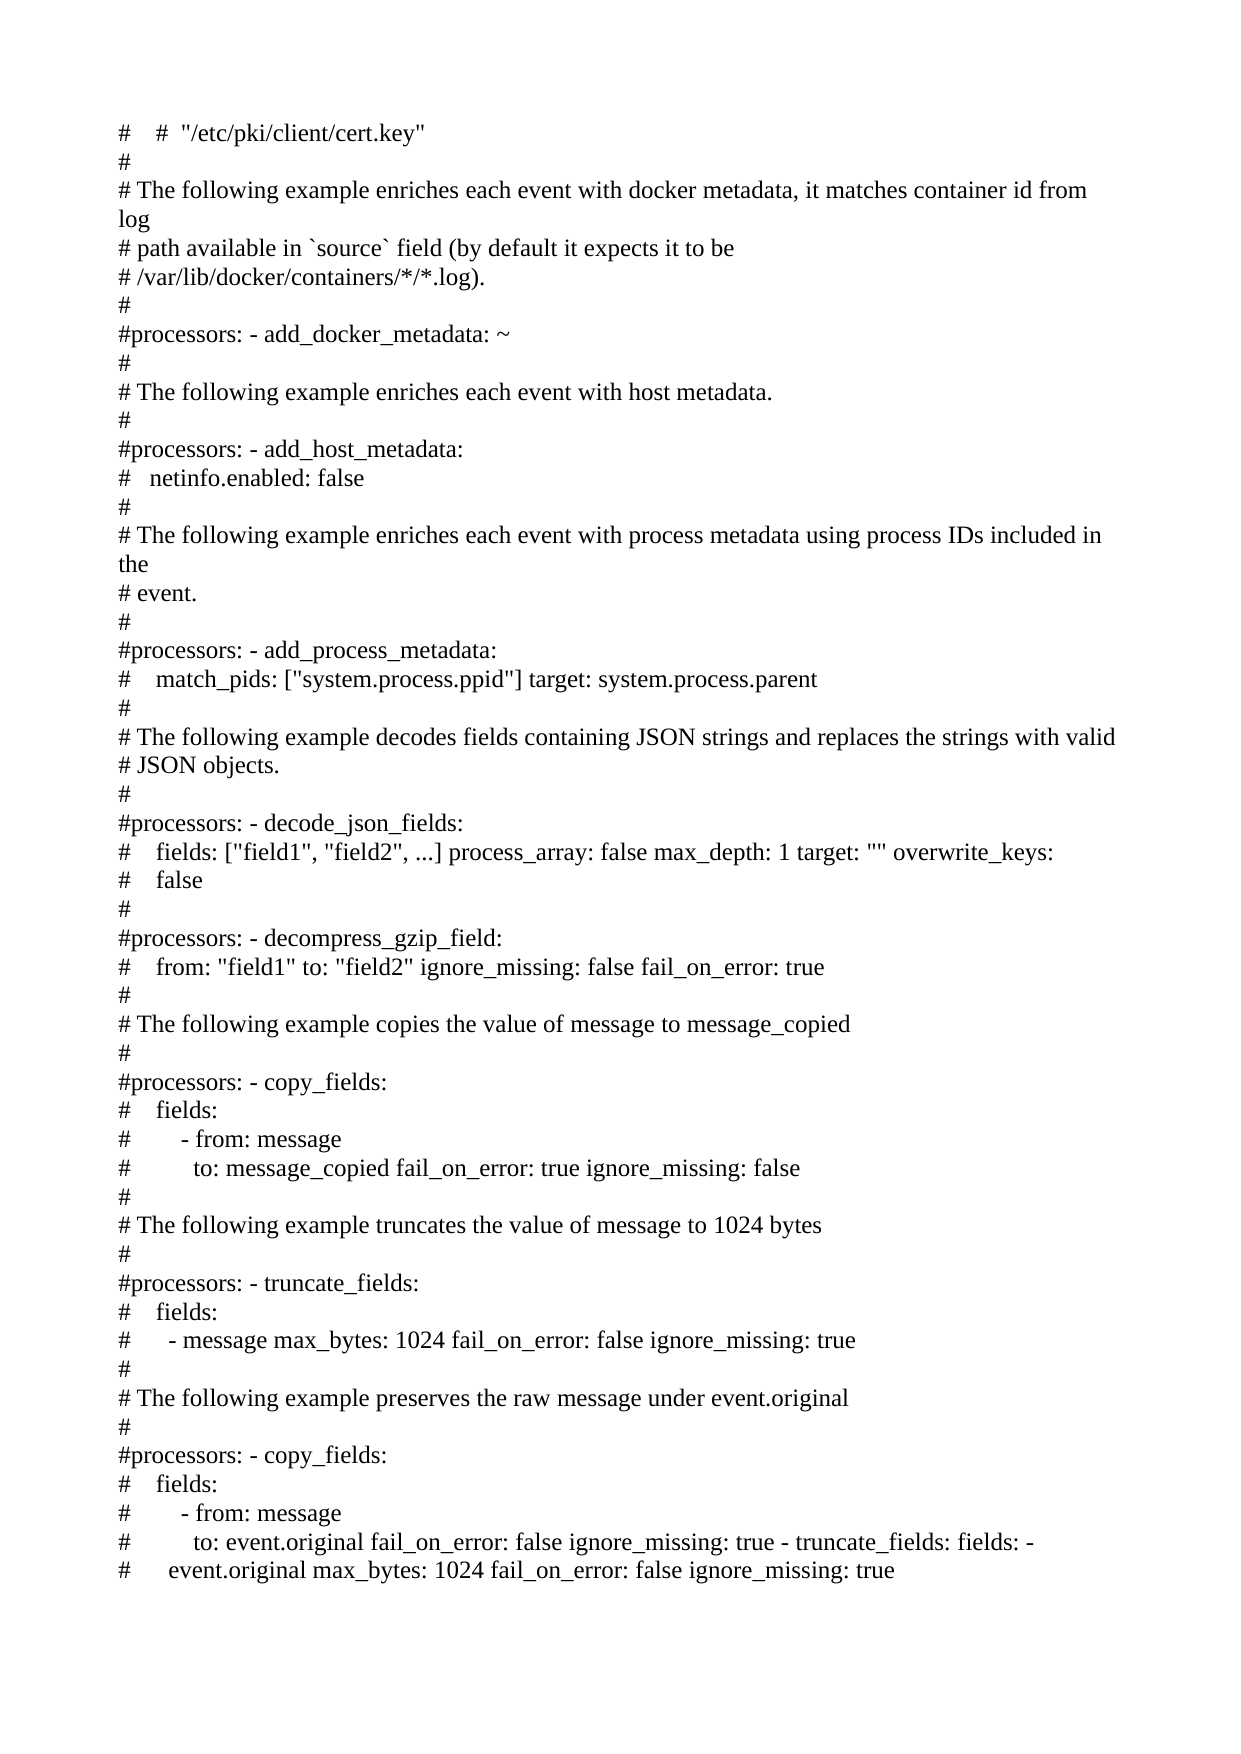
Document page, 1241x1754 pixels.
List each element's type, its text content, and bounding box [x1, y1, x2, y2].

text #processors: - add_docker_metadata: ~ [118, 319, 1122, 348]
text # [118, 981, 1122, 1009]
text # [118, 1182, 1122, 1211]
text # [118, 607, 1122, 636]
text #processors: - copy_fields: [118, 1067, 1122, 1096]
text # fields: ["field1", "field2", ...] process_array: false max_depth: 1 target: "" overwrite_keys: [118, 837, 1122, 866]
text # from: "field1" to: "field2" ignore_missing: false fail_on_error: true [118, 952, 1122, 981]
text # The following example enriches each event with host metadata. [118, 377, 1122, 406]
text # to: event.original fail_on_error: false ignore_missing: true - truncate_fields: fields: - [118, 1527, 1122, 1556]
text # match_pids: ["system.process.ppid"] target: system.process.parent [118, 664, 1122, 693]
text # [118, 1412, 1122, 1441]
text # [118, 1038, 1122, 1067]
text # [118, 1239, 1122, 1268]
text # [118, 291, 1122, 319]
text #processors: - decode_json_fields: [118, 808, 1122, 837]
text # fields: [118, 1096, 1122, 1124]
text #processors: - decompress_gzip_field: [118, 923, 1122, 952]
text # netinfo.enabled: false [118, 463, 1122, 492]
text # The following example preserves the raw message under event.original [118, 1383, 1122, 1412]
text # The following example copies the value of message to message_copied [118, 1009, 1122, 1038]
text # fields: [118, 1469, 1122, 1498]
text # [118, 1354, 1122, 1383]
text # event.original max_bytes: 1024 fail_on_error: false ignore_missing: true [118, 1556, 1122, 1584]
text # [118, 406, 1122, 434]
text # /var/lib/docker/containers/*/*.log). [118, 262, 1122, 291]
text # false [118, 866, 1122, 894]
text # [118, 492, 1122, 521]
text # - from: message [118, 1498, 1122, 1527]
text # The following example truncates the value of message to 1024 bytes [118, 1211, 1122, 1239]
text # [118, 693, 1122, 722]
text # to: message_copied fail_on_error: true ignore_missing: false [118, 1153, 1122, 1182]
text # [118, 147, 1122, 176]
text # - message max_bytes: 1024 fail_on_error: false ignore_missing: true [118, 1326, 1122, 1354]
text # [118, 348, 1122, 377]
text # path available in `source` field (by default it expects it to be [118, 233, 1122, 262]
text # fields: [118, 1297, 1122, 1326]
text #processors: - add_host_metadata: [118, 434, 1122, 463]
text #processors: - add_process_metadata: [118, 636, 1122, 664]
text # # "/etc/pki/client/cert.key" [118, 118, 1122, 147]
text # - from: message [118, 1124, 1122, 1153]
text # [118, 894, 1122, 923]
text #processors: - copy_fields: [118, 1441, 1122, 1469]
text # The following example enriches each event with process metadata using process IDs included in the [118, 521, 1122, 578]
text # event. [118, 578, 1122, 607]
text #processors: - truncate_fields: [118, 1268, 1122, 1297]
text # The following example decodes fields containing JSON strings and replaces the strings with valid [118, 722, 1122, 751]
text # JSON objects. [118, 751, 1122, 779]
text # [118, 779, 1122, 808]
text # The following example enriches each event with docker metadata, it matches container id from log [118, 176, 1122, 233]
